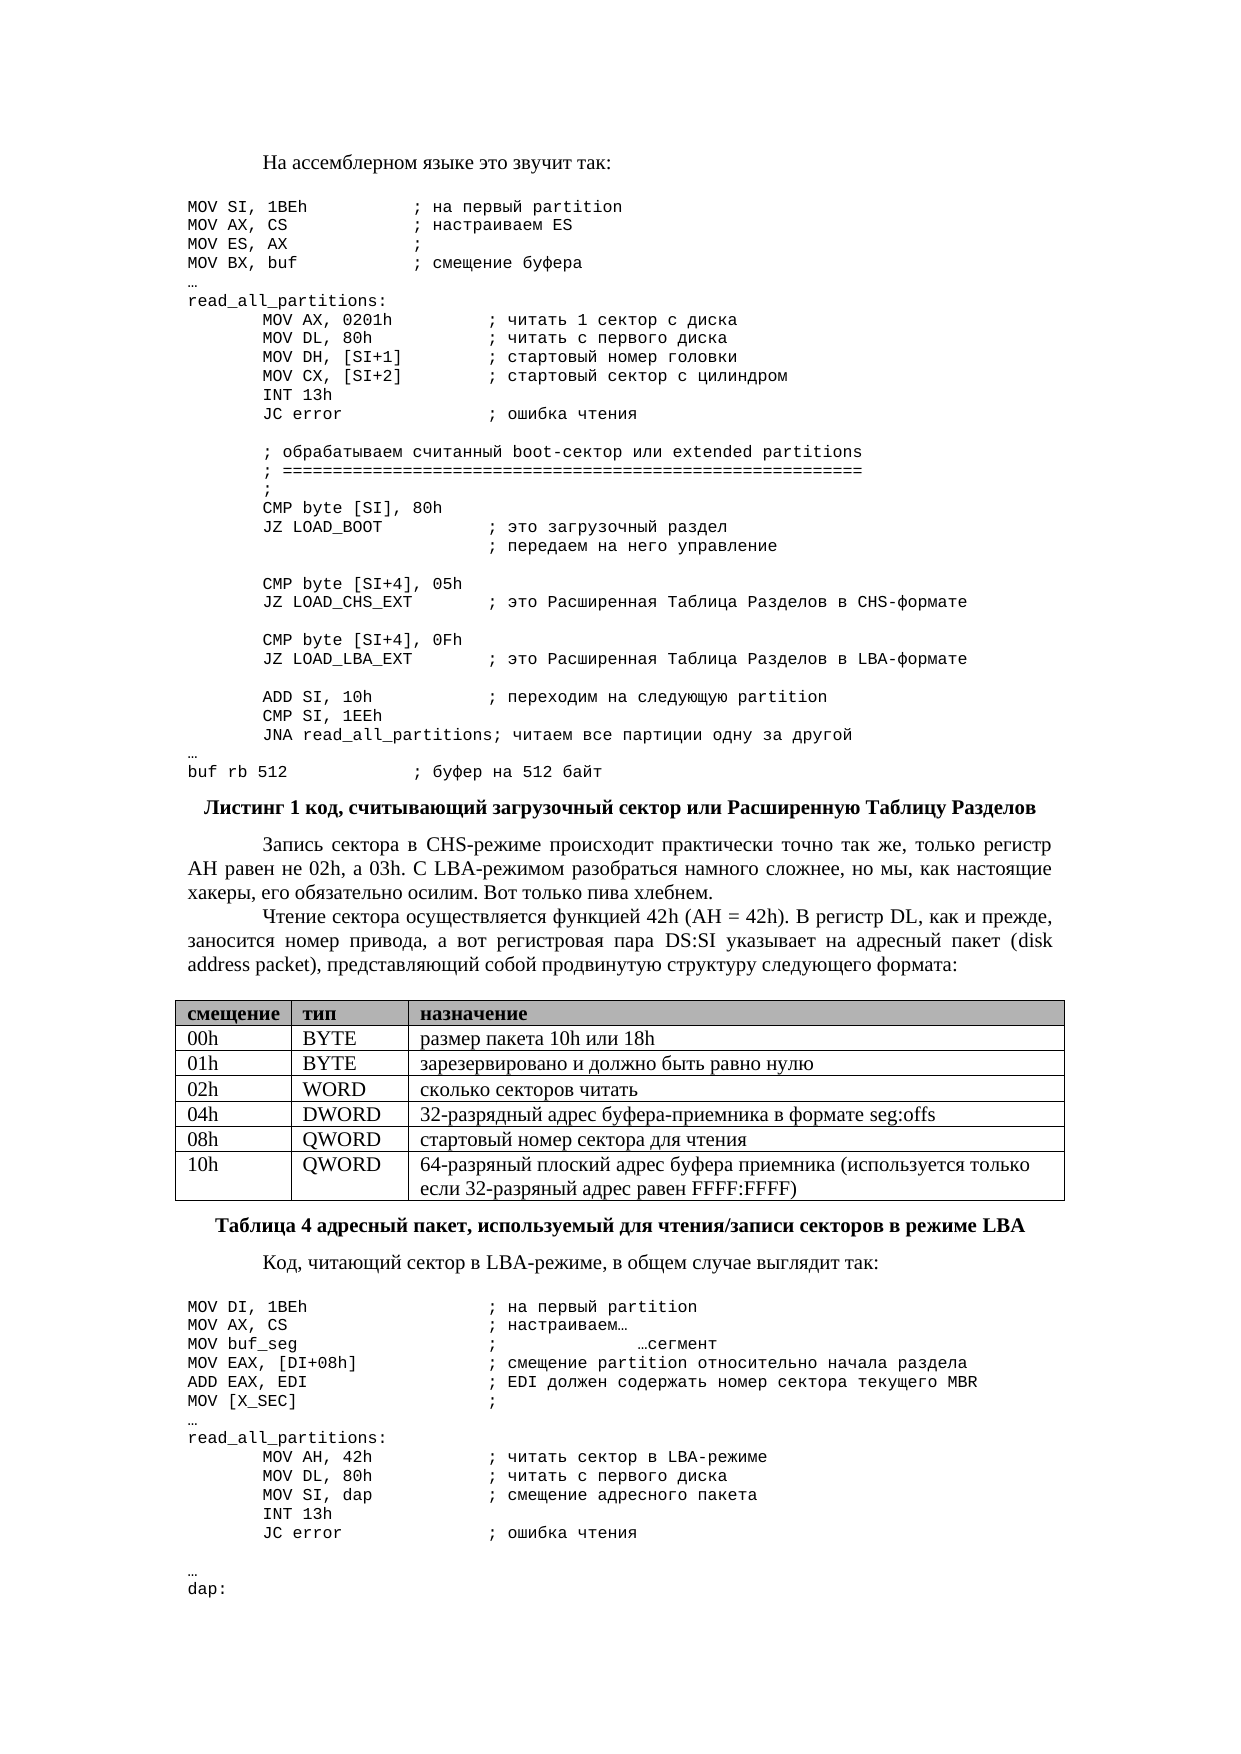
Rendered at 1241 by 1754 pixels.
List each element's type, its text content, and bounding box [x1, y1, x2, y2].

table_cell 10h [176, 1152, 291, 1200]
table_cell 00h [176, 1026, 291, 1050]
text MOV EAX, [DI+08h] ; смещение partition относительно начала раздела [187, 1355, 1053, 1373]
text MOV DI, 1BEh ; на первый partition [187, 1298, 1053, 1317]
text INT 13h [187, 387, 1053, 406]
text ADD EAX, EDI ; EDI должен содержать номер сектора текущего MBR [187, 1373, 1053, 1392]
text MOV buf_seg ; …сегмент [187, 1336, 1053, 1355]
text MOV DL, 80h ; читать с первого диска [187, 1468, 1053, 1487]
table_cell сколько секторов читать [409, 1076, 1064, 1101]
text CMP SI, 1EEh [187, 707, 1053, 726]
table_cell зарезервировано и должно быть равно нулю [409, 1051, 1064, 1075]
table_cell размер пакета 10h или 18h [409, 1026, 1064, 1050]
text JZ LOAD_CHS_EXT ; это Расширенная Таблица Разделов в CHS-формате [187, 594, 1053, 613]
text MOV ES, AX ; [187, 236, 1053, 255]
text MOV AX, CS ; настраиваем ES [187, 217, 1053, 236]
table_cell QWORD [292, 1152, 408, 1200]
text MOV DL, 80h ; читать с первого диска [187, 330, 1053, 349]
table_cell 08h [176, 1127, 291, 1151]
text … [187, 1562, 1053, 1581]
table_cell 32-разрядный адрес буфера-приемника в формате seg:offs [409, 1102, 1064, 1126]
table_header смещение [176, 1001, 291, 1025]
text ; [187, 481, 1053, 500]
text На ассемблерном языке это звучит так: [187, 150, 1053, 174]
table_header назначение [409, 1001, 1064, 1025]
table_cell BYTE [292, 1026, 408, 1050]
text CMP byte [SI], 80h [187, 500, 1053, 519]
text MOV AX, CS ; настраиваем… [187, 1317, 1053, 1336]
text … [187, 273, 1053, 292]
table_cell 02h [176, 1076, 291, 1101]
text ADD SI, 10h ; переходим на следующую partition [187, 688, 1053, 707]
text read_all_partitions: [187, 1430, 1053, 1449]
text Листинг 1 код, считывающий загрузочный сектор или Расширенную Таблицу Разделов [187, 795, 1053, 819]
table_cell BYTE [292, 1051, 408, 1075]
text Запись сектора в CHS-режиме происходит практически точно так же, только регистр AH равен не 02h, а 03h. С LBA-режимом разобраться намного сложнее, но мы, как настоящие хакеры, его обязательно осилим. Вот только пива хлебнем. [187, 832, 1053, 904]
text Таблица 4 адресный пакет, используемый для чтения/записи секторов в режиме LBA [187, 1213, 1053, 1237]
table_cell 04h [176, 1102, 291, 1126]
text CMP byte [SI+4], 05h [187, 575, 1053, 594]
table_cell QWORD [292, 1127, 408, 1151]
text MOV SI, 1BEh ; на первый partition [187, 198, 1053, 217]
text Код, читающий сектор в LBA-режиме, в общем случае выглядит так: [187, 1250, 1053, 1274]
text ; ========================================================== [187, 462, 1053, 481]
text INT 13h [187, 1506, 1053, 1524]
table_cell стартовый номер сектора для чтения [409, 1127, 1064, 1151]
table_cell DWORD [292, 1102, 408, 1126]
text MOV AH, 42h ; читать сектор в LBA-режиме [187, 1449, 1053, 1468]
text MOV CX, [SI+2] ; стартовый сектор с цилиндром [187, 368, 1053, 387]
table_cell WORD [292, 1076, 408, 1101]
text JNA read_all_partitions; читаем все партиции одну за другой [187, 726, 1053, 745]
text buf rb 512 ; буфер на 512 байт [187, 764, 1053, 783]
text read_all_partitions: [187, 292, 1053, 311]
text ; обрабатываем считанный boot-сектор или extended partitions [187, 443, 1053, 462]
text JZ LOAD_BOOT ; это загрузочный раздел [187, 519, 1053, 537]
text MOV SI, dap ; смещение адресного пакета [187, 1487, 1053, 1506]
text MOV [X_SEC] ; [187, 1392, 1053, 1411]
text … [187, 745, 1053, 764]
text MOV BX, buf ; смещение буфера [187, 255, 1053, 273]
text CMP byte [SI+4], 0Fh [187, 632, 1053, 651]
text MOV AX, 0201h ; читать 1 сектор с диска [187, 311, 1053, 330]
table_header тип [292, 1001, 408, 1025]
text … [187, 1411, 1053, 1430]
text JC error ; ошибка чтения [187, 1524, 1053, 1543]
text ; передаем на него управление [187, 537, 1053, 556]
text JC error ; ошибка чтения [187, 406, 1053, 424]
table_cell 01h [176, 1051, 291, 1075]
text JZ LOAD_LBA_EXT ; это Расширенная Таблица Разделов в LBA-формате [187, 651, 1053, 669]
text dap: [187, 1581, 1053, 1600]
text MOV DH, [SI+1] ; стартовый номер головки [187, 349, 1053, 368]
table_cell 64-разряный плоский адрес буфера приемника (используется только если 32-разряный адрес равен FFFF:FFFF) [409, 1152, 1064, 1200]
text Чтение сектора осуществляется функцией 42h (AH = 42h). В регистр DL, как и прежде, заносится номер привода, а вот регистровая пара DS:SI указывает на адресный пакет (disk address packet), представляющий собой продвинутую структуру следующего формата: [187, 904, 1053, 976]
